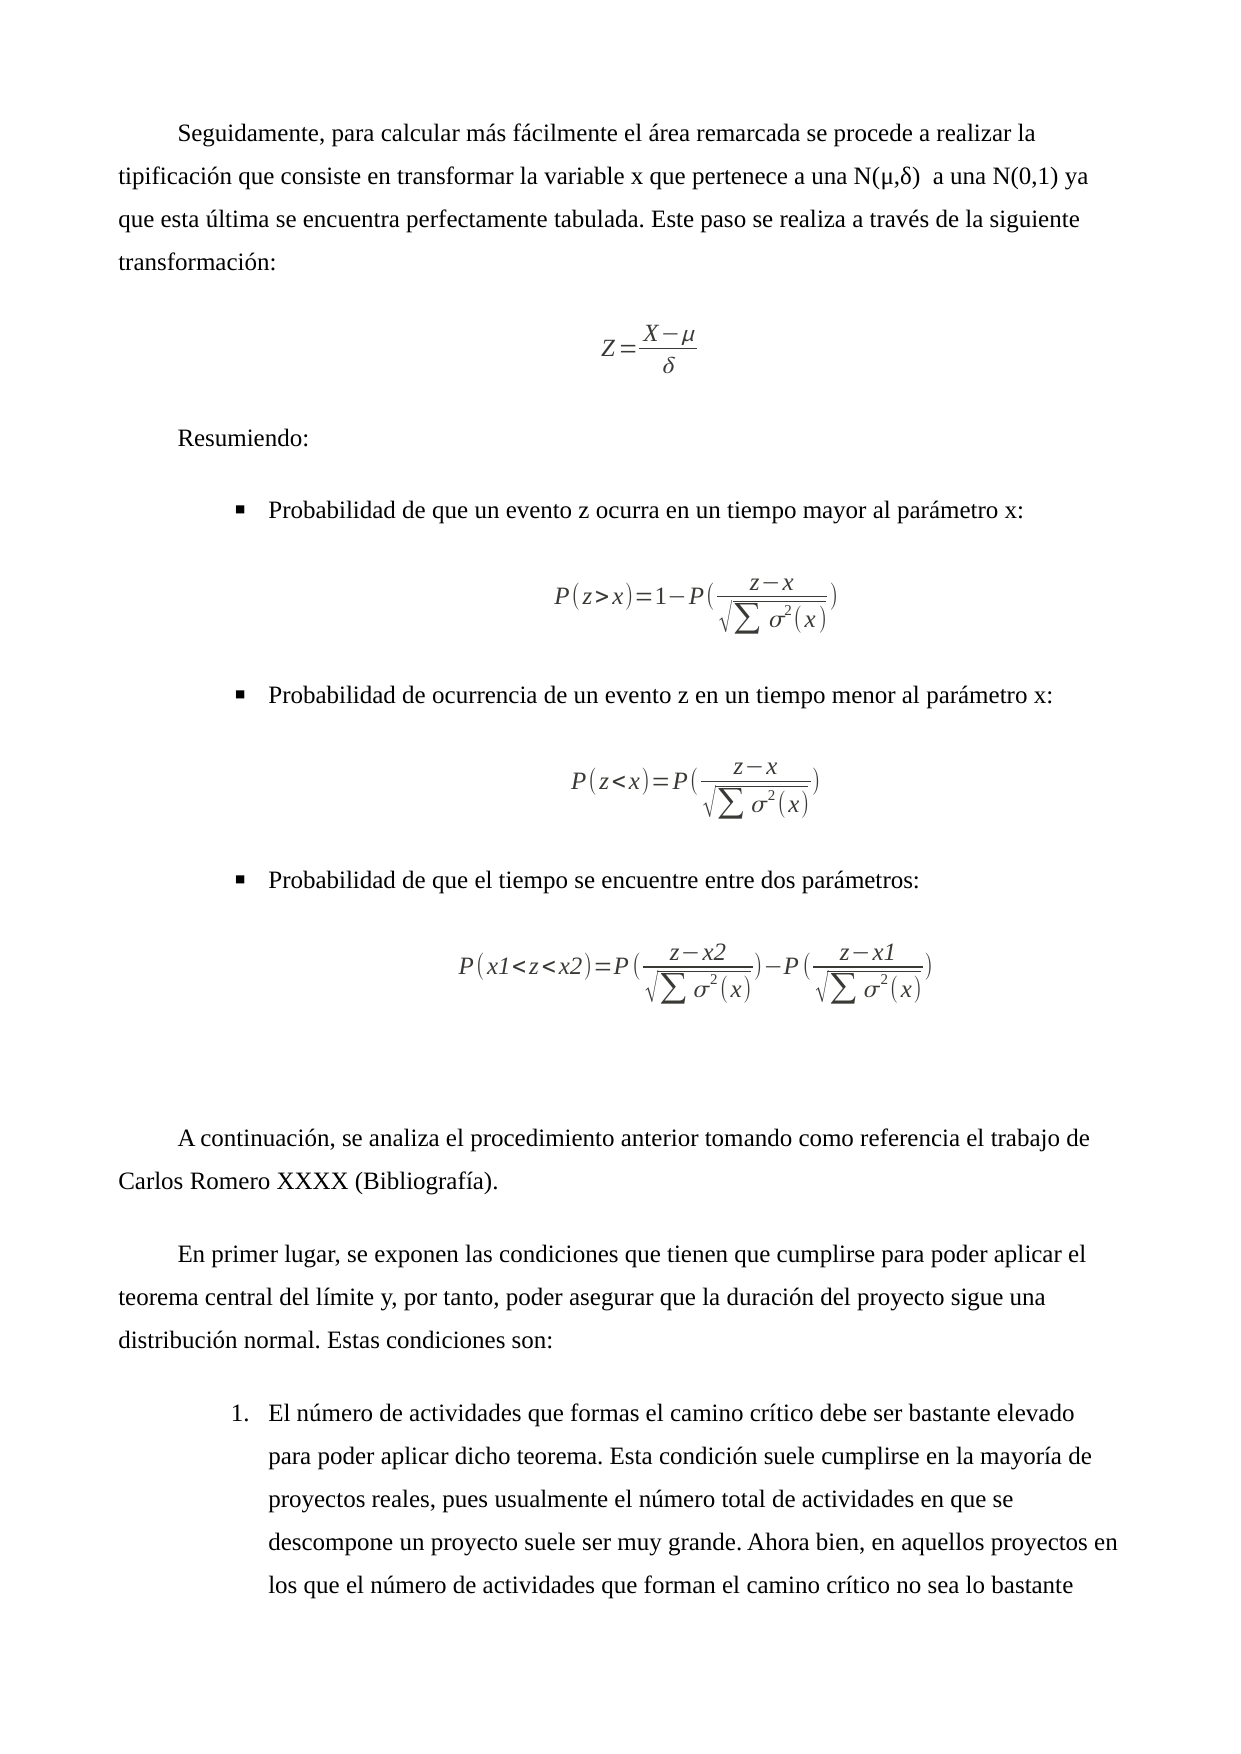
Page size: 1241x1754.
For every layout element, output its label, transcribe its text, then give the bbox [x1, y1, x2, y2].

list Probabilidad de que un evento z ocurra en un tiempo mayor al parámetro x: [231, 495, 1122, 524]
list Probabilidad de que el tiempo se encuentre entre dos parámetros: [231, 865, 1122, 894]
list El número de actividades que formas el camino crítico debe ser bastante elevado para poder aplicar dicho teorema. Esta condición suele cumplirse en la mayoría de proyectos reales, pues usualmente el número total de actividades en que se descompone un proyecto suele ser muy grande. Ahora bien, en aquellos proyectos en los que el número de actividades que forman el camino crítico no sea lo bastante [231, 1398, 1122, 1599]
text Resumiendo: [118, 423, 1122, 452]
text En primer lugar, se exponen las condiciones que tienen que cumplirse para poder aplicar el teorema central del límite y, por tanto, poder asegurar que la duración del proyecto sigue una distribución normal. Estas condiciones son: [118, 1239, 1122, 1354]
text Seguidamente, para calcular más fácilmente el área remarcada se procede a realizar la tipificación que consiste en transformar la variable x que pertenece a una N(μ,δ) a una N(0,1) ya que esta última se encuentra perfectamente tabulada. Este paso se realiza a través de la siguiente transformación: [118, 118, 1122, 276]
list Probabilidad de ocurrencia de un evento z en un tiempo menor al parámetro x: [231, 680, 1122, 709]
text A continuación, se analiza el procedimiento anterior tomando como referencia el trabajo de Carlos Romero XXXX (Bibliografía). [118, 1123, 1122, 1195]
